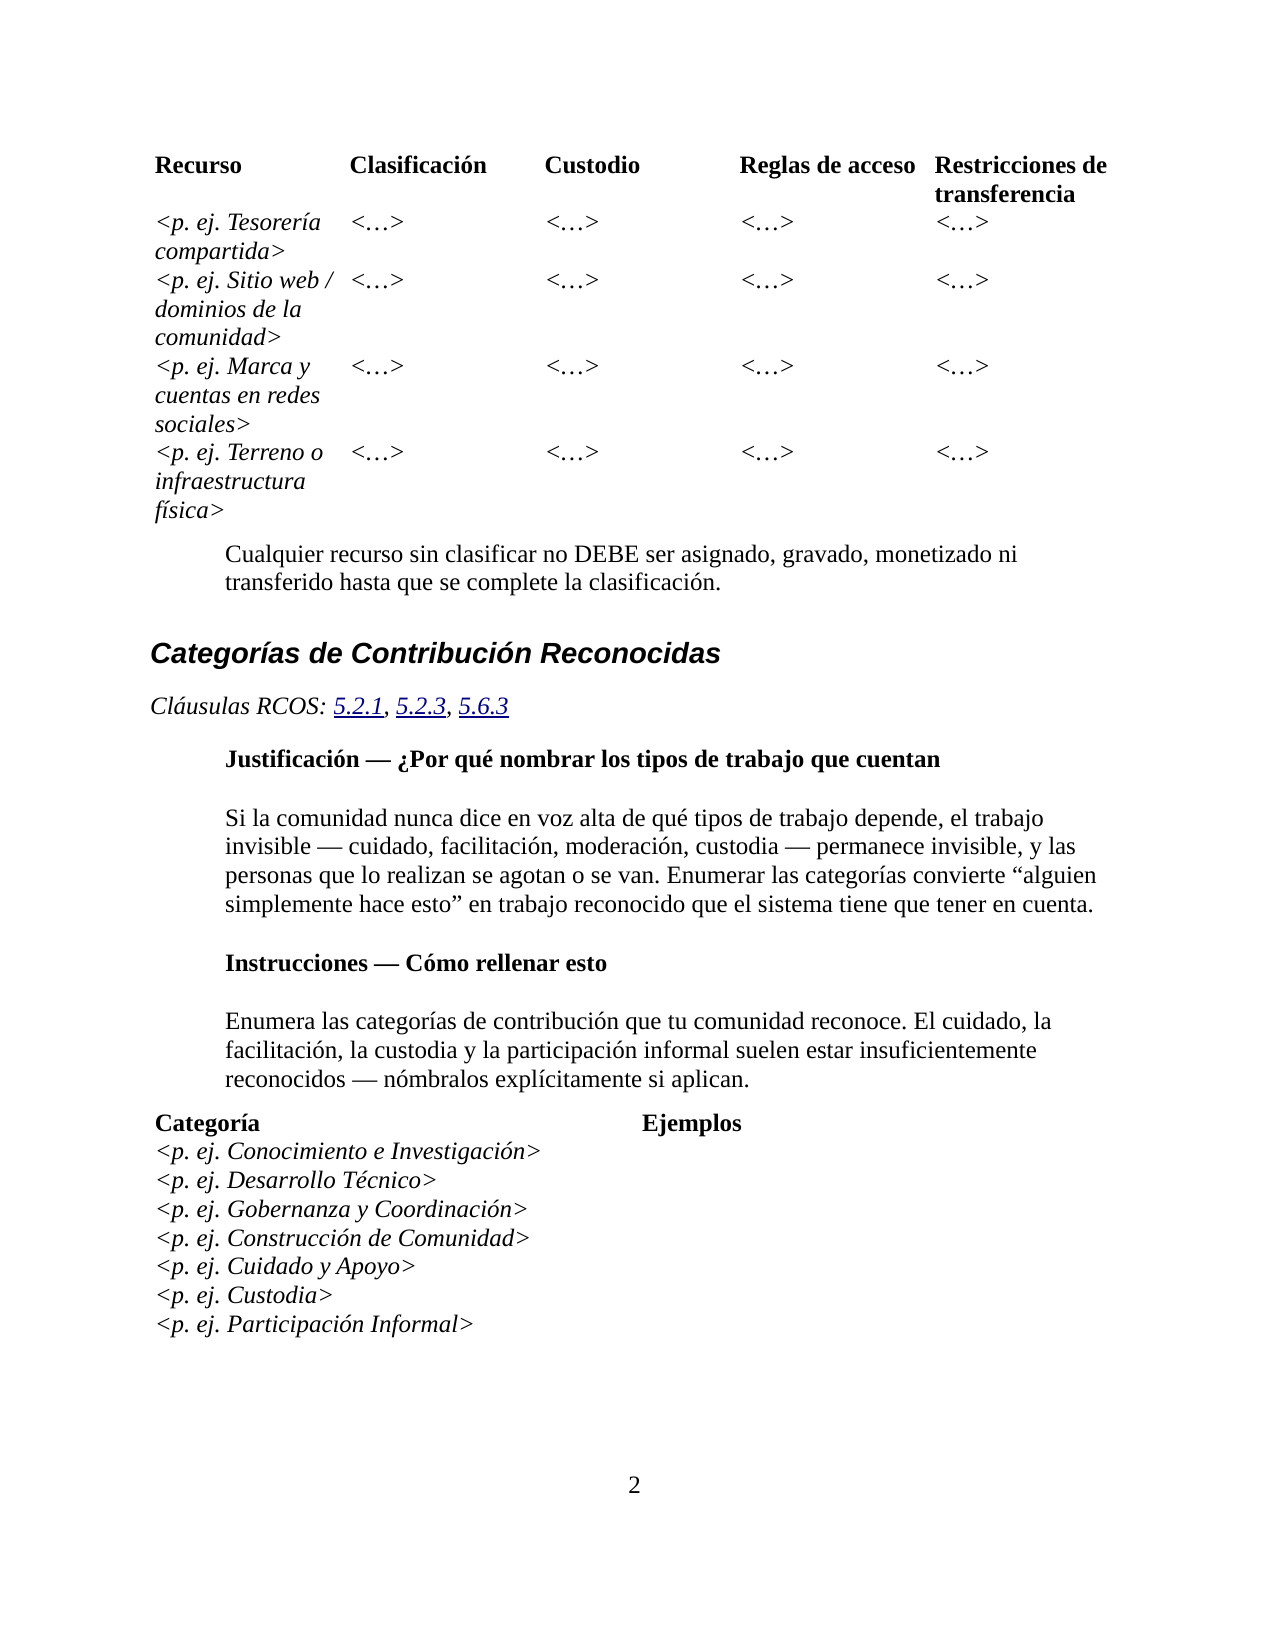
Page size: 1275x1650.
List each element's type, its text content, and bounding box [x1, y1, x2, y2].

table_header Custodio [540, 150, 735, 207]
table_cell [638, 1136, 1125, 1165]
table_cell <p. ej. Terreno o infraestructura física> [150, 438, 345, 524]
text Si la comunidad nunca dice en voz alta de qué tipos de trabajo depende, el trabajo invisible — cuidado, facilitación, moderación, custodia — permanece invisible, y las personas que lo realizan se agotan o se van. Enumerar las categorías convierte “alguien simplemente hace esto” en trabajo reconocido que el sistema tiene que tener en cuenta. [225, 803, 1125, 918]
table_cell <p. ej. Marca y cuentas en redes sociales> [150, 351, 345, 437]
table_cell <p. ej. Custodia> [150, 1280, 637, 1309]
table_cell <…> [735, 265, 930, 351]
table_cell <p. ej. Cuidado y Apoyo> [150, 1251, 637, 1280]
table_cell <p. ej. Conocimiento e Investigación> [150, 1136, 637, 1165]
table_cell <…> [930, 208, 1125, 265]
text Enumera las categorías de contribución que tu comunidad reconoce. El cuidado, la facilitación, la custodia y la participación informal suelen estar insuficientemente reconocidos — nómbralos explícitamente si aplican. [225, 1006, 1125, 1093]
table_cell <p. ej. Participación Informal> [150, 1309, 637, 1338]
table_cell <…> [345, 438, 540, 524]
table_cell [638, 1280, 1125, 1309]
table_header Clasificación [345, 150, 540, 207]
table_header Ejemplos [638, 1108, 1125, 1136]
text Instrucciones — Cómo rellenar esto [225, 948, 1125, 976]
table_cell <…> [540, 351, 735, 437]
table_cell <…> [345, 208, 540, 265]
table_cell [638, 1223, 1125, 1251]
table_cell [638, 1251, 1125, 1280]
table_header Restricciones de transferencia [930, 150, 1125, 207]
table_header Reglas de acceso [735, 150, 930, 207]
table_cell <p. ej. Tesorería compartida> [150, 208, 345, 265]
table_cell <p. ej. Gobernanza y Coordinación> [150, 1194, 637, 1223]
text Cualquier recurso sin clasificar no DEBE ser asignado, gravado, monetizado ni transferido hasta que se complete la clasificación. [225, 539, 1125, 596]
text Cláusulas RCOS: 5.2.1, 5.2.3, 5.6.3 [150, 691, 1125, 720]
table_cell <…> [735, 351, 930, 437]
table_cell <p. ej. Sitio web / dominios de la comunidad> [150, 265, 345, 351]
table_header Recurso [150, 150, 345, 207]
text Justificación — ¿Por qué nombrar los tipos de trabajo que cuentan [225, 744, 1125, 773]
table_cell <…> [345, 351, 540, 437]
table_cell <…> [540, 265, 735, 351]
table_cell <…> [345, 265, 540, 351]
table_cell <…> [540, 438, 735, 524]
table_cell <…> [735, 438, 930, 524]
table_cell <…> [540, 208, 735, 265]
subtitle Categorías de Contribución Reconocidas [150, 636, 1125, 670]
table_cell [638, 1165, 1125, 1194]
table_cell <p. ej. Construcción de Comunidad> [150, 1223, 637, 1251]
table_cell <…> [930, 438, 1125, 524]
table_cell <p. ej. Desarrollo Técnico> [150, 1165, 637, 1194]
table_cell <…> [930, 351, 1125, 437]
table_cell [638, 1309, 1125, 1338]
table_cell [638, 1194, 1125, 1223]
table_cell <…> [930, 265, 1125, 351]
table_header Categoría [150, 1108, 637, 1136]
table_cell <…> [735, 208, 930, 265]
